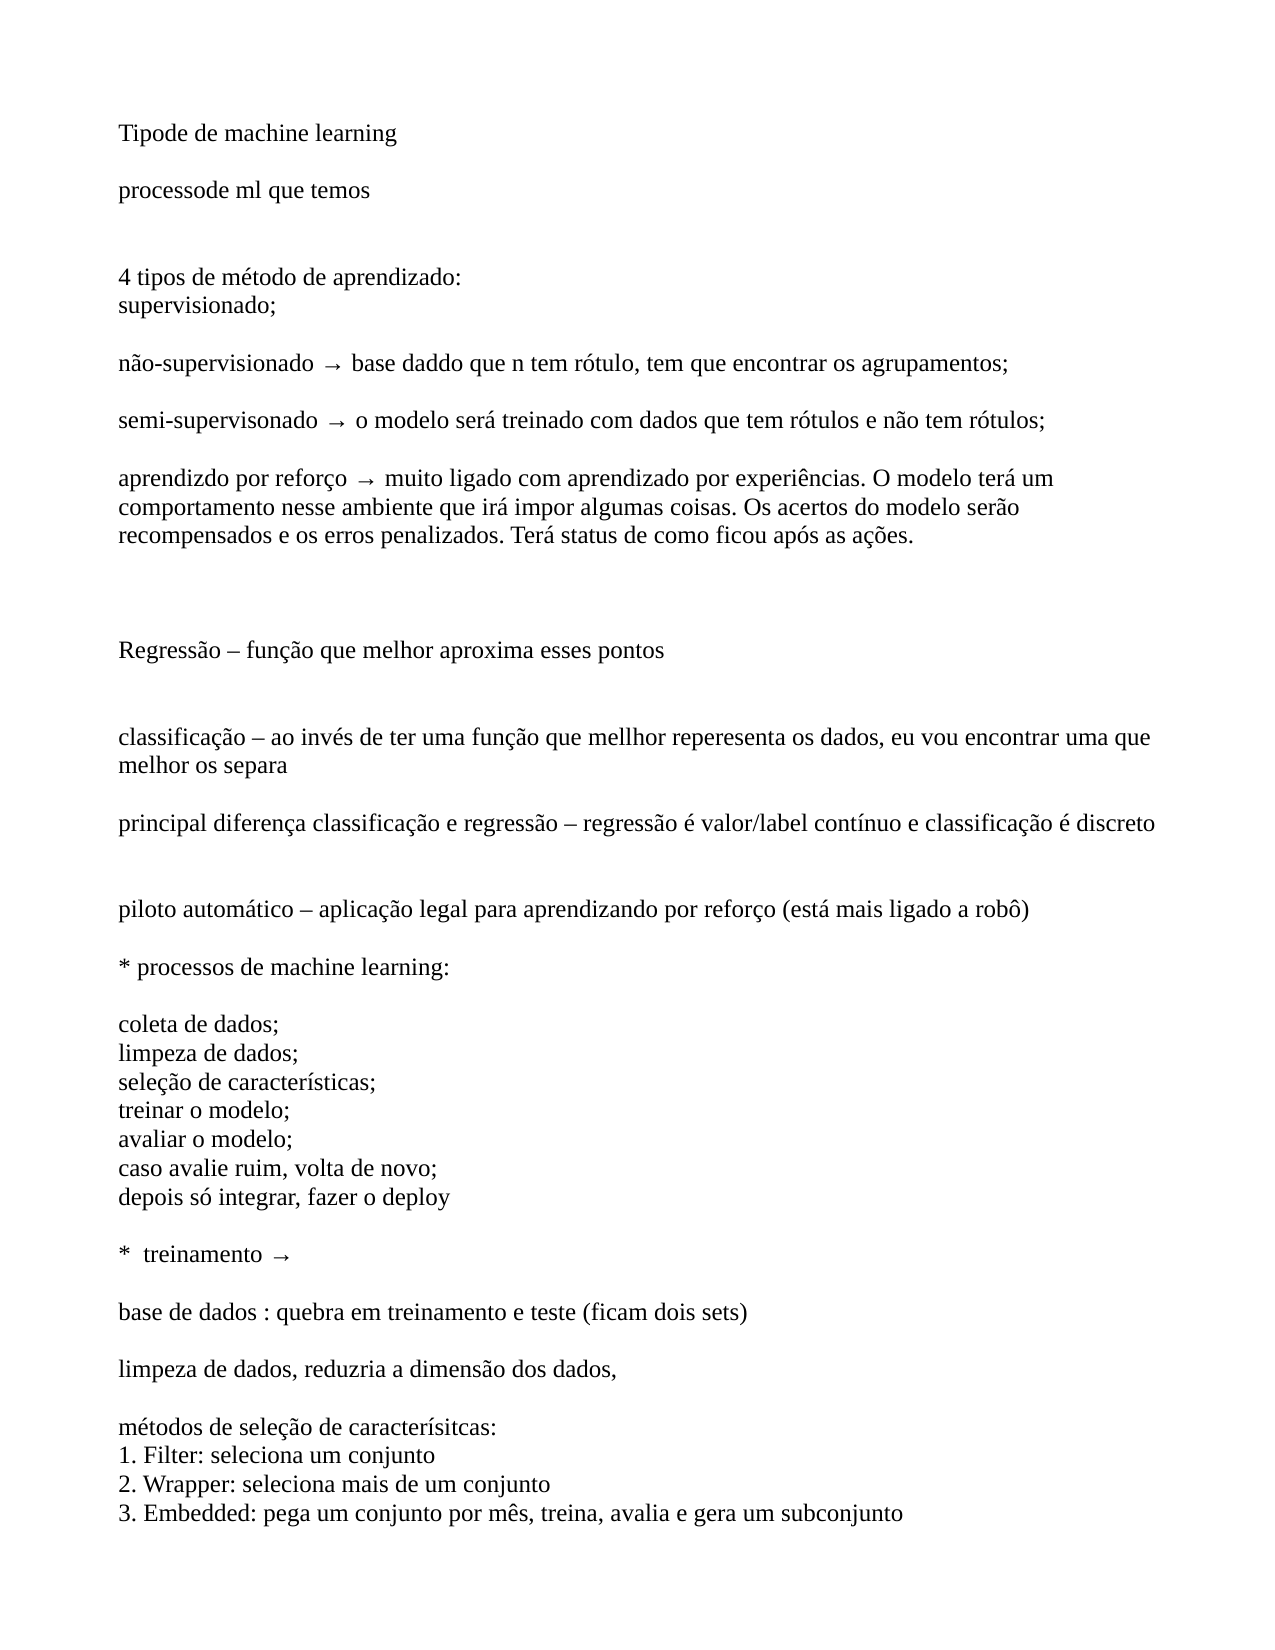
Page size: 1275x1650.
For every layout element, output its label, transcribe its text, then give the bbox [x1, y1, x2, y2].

text avaliar o modelo; [118, 1124, 1157, 1153]
text limpeza de dados, reduzria a dimensão dos dados, [118, 1354, 1157, 1383]
text treinar o modelo; [118, 1096, 1157, 1124]
text supervisionado; [118, 291, 1157, 319]
text piloto automático – aplicação legal para aprendizando por reforço (está mais ligado a robô) [118, 894, 1157, 923]
text semi-supervisonado → o modelo será treinado com dados que tem rótulos e não tem rótulos; [118, 406, 1157, 434]
text 3. Embedded: pega um conjunto por mês, treina, avalia e gera um subconjunto [118, 1498, 1157, 1527]
text classificação – ao invés de ter uma função que mellhor reperesenta os dados, eu vou encontrar uma que melhor os separa [118, 722, 1157, 779]
text processode ml que temos [118, 176, 1157, 204]
text principal diferença classificação e regressão – regressão é valor/label contínuo e classificação é discreto [118, 808, 1157, 837]
text métodos de seleção de caracterísitcas: [118, 1412, 1157, 1441]
text * treinamento → [118, 1239, 1157, 1268]
text limpeza de dados; [118, 1038, 1157, 1067]
text seleção de características; [118, 1067, 1157, 1096]
text * processos de machine learning: [118, 952, 1157, 981]
text coleta de dados; [118, 1009, 1157, 1038]
text Tipode de machine learning [118, 118, 1157, 147]
text depois só integrar, fazer o deploy [118, 1182, 1157, 1211]
text 1. Filter: seleciona um conjunto [118, 1441, 1157, 1469]
text 4 tipos de método de aprendizado: [118, 262, 1157, 291]
text não-supervisionado → base daddo que n tem rótulo, tem que encontrar os agrupamentos; [118, 348, 1157, 377]
text Regressão – função que melhor aproxima esses pontos [118, 636, 1157, 664]
text aprendizdo por reforço → muito ligado com aprendizado por experiências. O modelo terá um comportamento nesse ambiente que irá impor algumas coisas. Os acertos do modelo serão recompensados e os erros penalizados. Terá status de como ficou após as ações. [118, 463, 1157, 549]
text caso avalie ruim, volta de novo; [118, 1153, 1157, 1182]
text base de dados : quebra em treinamento e teste (ficam dois sets) [118, 1297, 1157, 1326]
text 2. Wrapper: seleciona mais de um conjunto [118, 1469, 1157, 1498]
